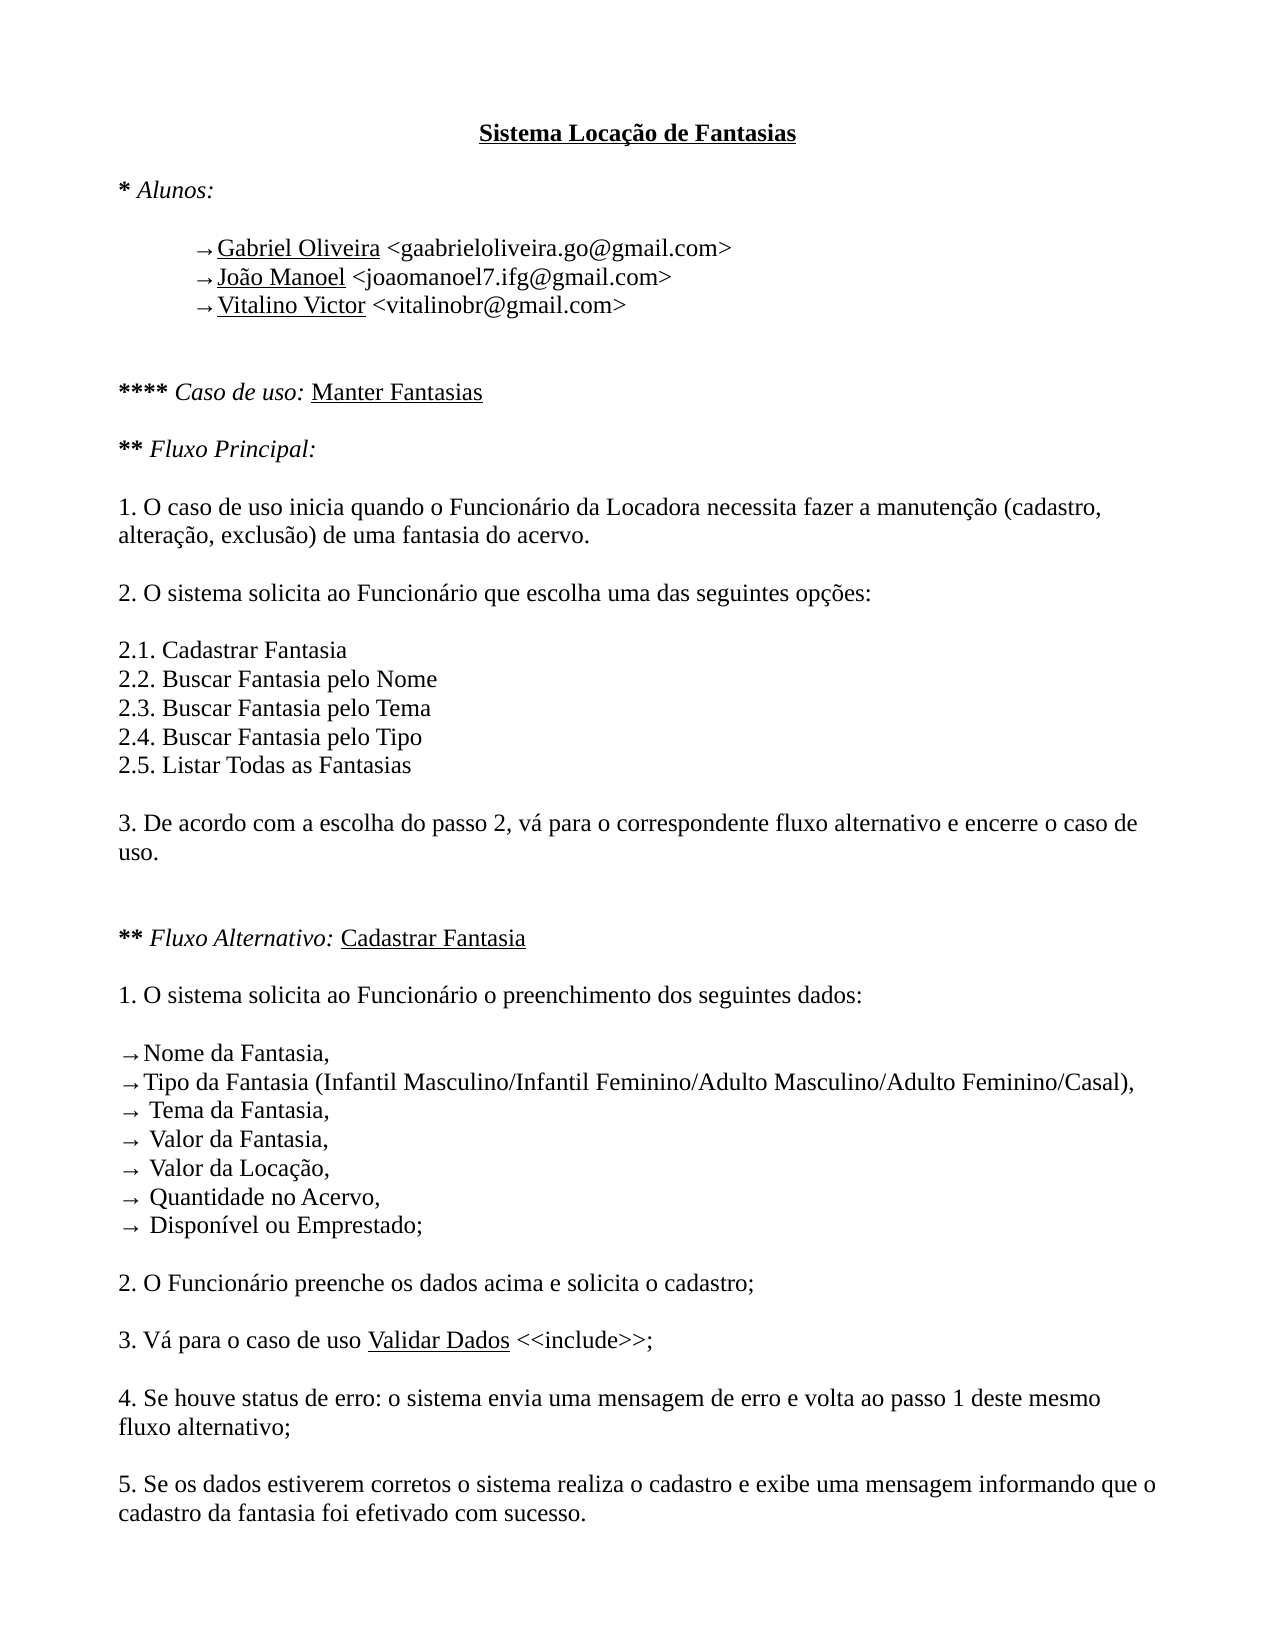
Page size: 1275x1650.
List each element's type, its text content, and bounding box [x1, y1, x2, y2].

text ** Fluxo Alternativo: Cadastrar Fantasia [118, 923, 1157, 952]
text 2. O Funcionário preenche os dados acima e solicita o cadastro; [118, 1268, 1157, 1297]
text 4. Se houve status de erro: o sistema envia uma mensagem de erro e volta ao passo 1 deste mesmo fluxo alternativo; [118, 1383, 1157, 1441]
text 2.2. Buscar Fantasia pelo Nome [118, 664, 1157, 693]
text →Gabriel Oliveira <gaabrieloliveira.go@gmail.com> [118, 233, 1157, 262]
text 2.5. Listar Todas as Fantasias [118, 751, 1157, 779]
text → Valor da Locação, [118, 1153, 1157, 1182]
text → Quantidade no Acervo, [118, 1182, 1157, 1211]
text → Disponível ou Emprestado; [118, 1211, 1157, 1239]
text →Tipo da Fantasia (Infantil Masculino/Infantil Feminino/Adulto Masculino/Adulto Feminino/Casal), [118, 1067, 1157, 1096]
text ** Fluxo Principal: [118, 434, 1157, 463]
text Sistema Locação de Fantasias [118, 118, 1157, 147]
text → Valor da Fantasia, [118, 1124, 1157, 1153]
text 2.3. Buscar Fantasia pelo Tema [118, 693, 1157, 722]
text 2.1. Cadastrar Fantasia [118, 636, 1157, 664]
text 2.4. Buscar Fantasia pelo Tipo [118, 722, 1157, 751]
text → Tema da Fantasia, [118, 1096, 1157, 1124]
text 1. O caso de uso inicia quando o Funcionário da Locadora necessita fazer a manutenção (cadastro, alteração, exclusão) de uma fantasia do acervo. [118, 492, 1157, 549]
text **** Caso de uso: Manter Fantasias [118, 377, 1157, 406]
text 3. Vá para o caso de uso Validar Dados <<include>>; [118, 1326, 1157, 1354]
text * Alunos: [118, 176, 1157, 204]
text →Vitalino Victor <vitalinobr@gmail.com> [118, 291, 1157, 319]
text →Nome da Fantasia, [118, 1038, 1157, 1067]
text 3. De acordo com a escolha do passo 2, vá para o correspondente fluxo alternativo e encerre o caso de uso. [118, 808, 1157, 866]
text 1. O sistema solicita ao Funcionário o preenchimento dos seguintes dados: [118, 981, 1157, 1009]
text 2. O sistema solicita ao Funcionário que escolha uma das seguintes opções: [118, 578, 1157, 607]
text 5. Se os dados estiverem corretos o sistema realiza o cadastro e exibe uma mensagem informando que o cadastro da fantasia foi efetivado com sucesso. [118, 1469, 1157, 1527]
text →João Manoel <joaomanoel7.ifg@gmail.com> [118, 262, 1157, 291]
